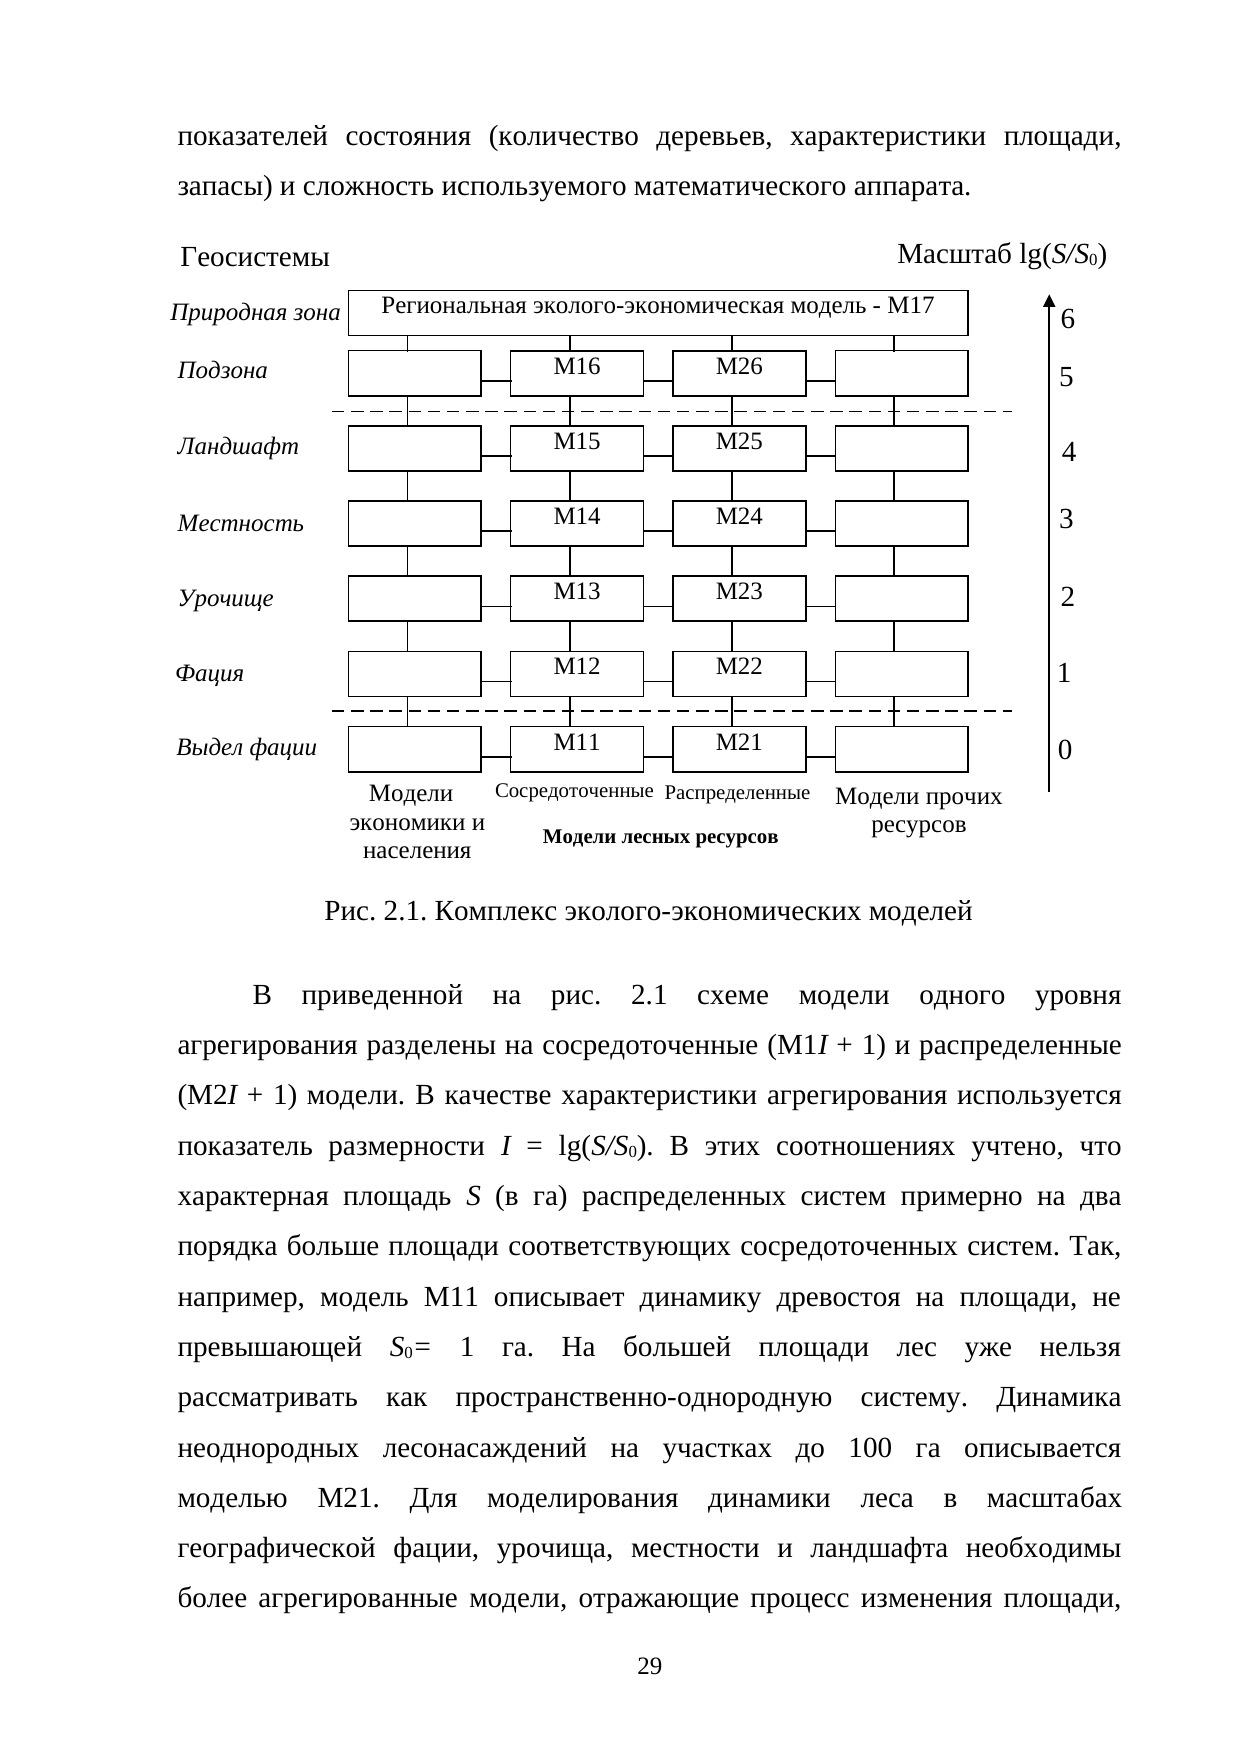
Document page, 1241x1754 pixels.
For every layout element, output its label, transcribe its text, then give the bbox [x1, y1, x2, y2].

text показателей состояния (количество деревьев, характеристики площади, запасы) и сложность используемого математического аппарата. [177, 118, 1122, 202]
text Рис. 2.1. Комплекс эколого-экономических моделей [177, 219, 1120, 927]
text В приведенной на рис. 2.1 схеме модели одного уровня агрегирования разделены на сосредоточенные (M1I + 1) и распределенные (M2I + 1) модели. В качестве характеристики агрегирования используется показатель размерности I = lg(S/S0). В этих соотношениях учтено, что характерная площадь S (в га) распределенных систем примерно на два порядка больше площади соответствующих сосредоточенных систем. Так, например, модель М11 описывает динамику древостоя на площади, не превышающей S0= 1 га. На большей площади лес уже нельзя рассматривать как пространственно-однородную систему. Динамика неоднородных лесонасаждений на участках до 100 га описывается моделью М21. Для моделирования динамики леса в масшта­бах географической фации, урочища, местности и ландшафта необходимы более агрегированные модели, отражающие процесс изменения площади, [177, 977, 1122, 1614]
